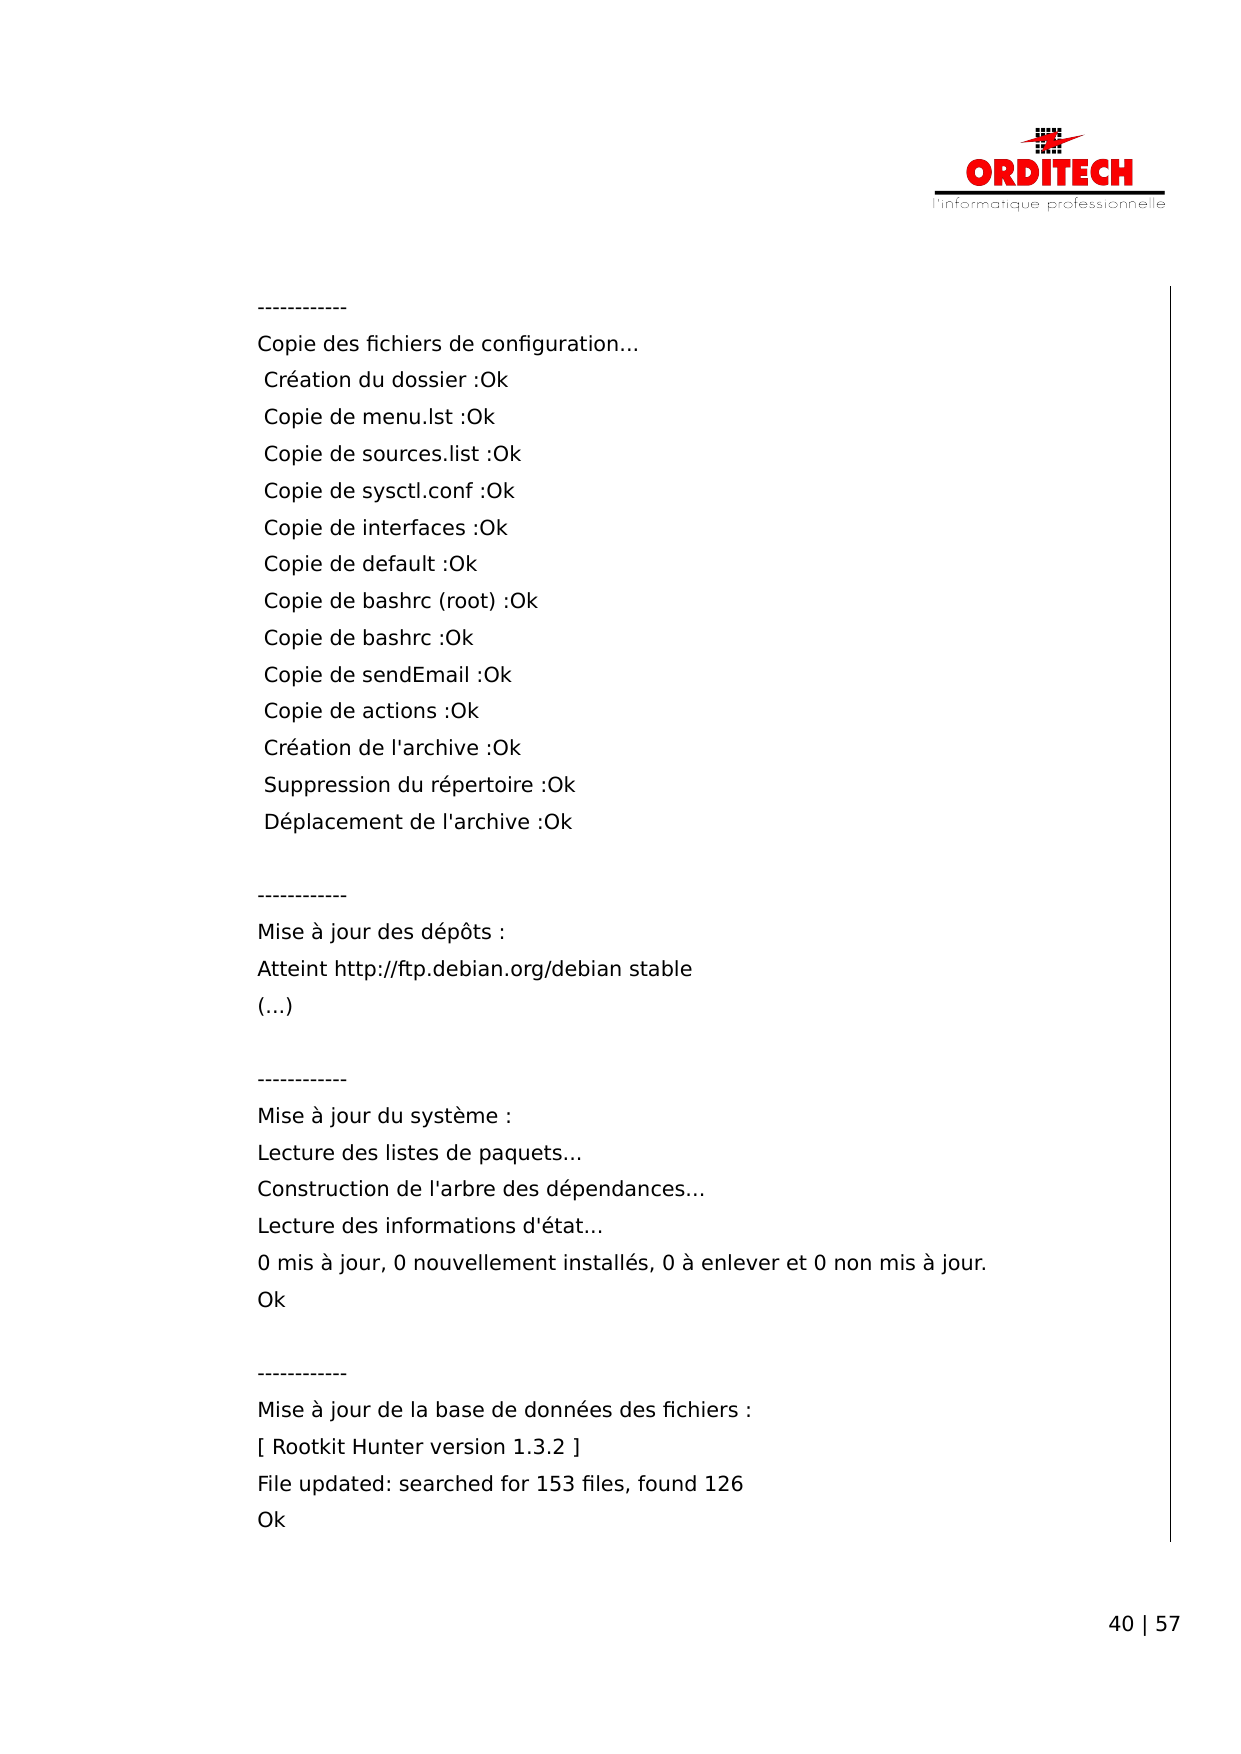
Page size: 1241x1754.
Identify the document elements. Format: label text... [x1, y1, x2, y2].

text Suppression du répertoire :Ok [257, 773, 1161, 797]
text Copie de menu.lst :Ok [257, 405, 1161, 429]
text Copie de sendEmail :Ok [257, 663, 1161, 687]
text Copie de sources.list :Ok [257, 442, 1161, 466]
text Copie de interfaces :Ok [257, 516, 1161, 540]
text 0 mis à jour, 0 nouvellement installés, 0 à enlever et 0 non mis à jour. [257, 1251, 1161, 1275]
text Copie de bashrc :Ok [257, 626, 1161, 650]
text Ok [257, 1508, 1161, 1533]
text [ Rootkit Hunter version 1.3.2 ] [257, 1435, 1161, 1459]
text Lecture des informations d'état... [257, 1214, 1161, 1238]
text Copie de sysctl.conf :Ok [257, 479, 1161, 503]
text Construction de l'arbre des dépendances... [257, 1177, 1161, 1202]
picture [920, 118, 1182, 221]
text ------------ [257, 1067, 1161, 1091]
text (...) [257, 994, 1161, 1018]
text ------------ [257, 1361, 1161, 1386]
text ------------ [257, 295, 1161, 319]
text Mise à jour du système : [257, 1104, 1161, 1128]
text Création du dossier :Ok [257, 368, 1161, 393]
text Copie de default :Ok [257, 552, 1161, 577]
text Copie de actions :Ok [257, 699, 1161, 724]
text File updated: searched for 153 files, found 126 [257, 1472, 1161, 1496]
text Copie de bashrc (root) :Ok [257, 589, 1161, 613]
text Atteint http://ftp.debian.org/debian stable [257, 957, 1161, 981]
text Déplacement de l'archive :Ok [257, 810, 1161, 834]
text Copie des fichiers de configuration... [257, 332, 1161, 356]
text Création de l'archive :Ok [257, 736, 1161, 761]
text Lecture des listes de paquets... [257, 1141, 1161, 1165]
text Mise à jour de la base de données des fichiers : [257, 1398, 1161, 1422]
text Ok [257, 1288, 1161, 1312]
text Mise à jour des dépôts : [257, 920, 1161, 944]
text ------------ [257, 883, 1161, 908]
